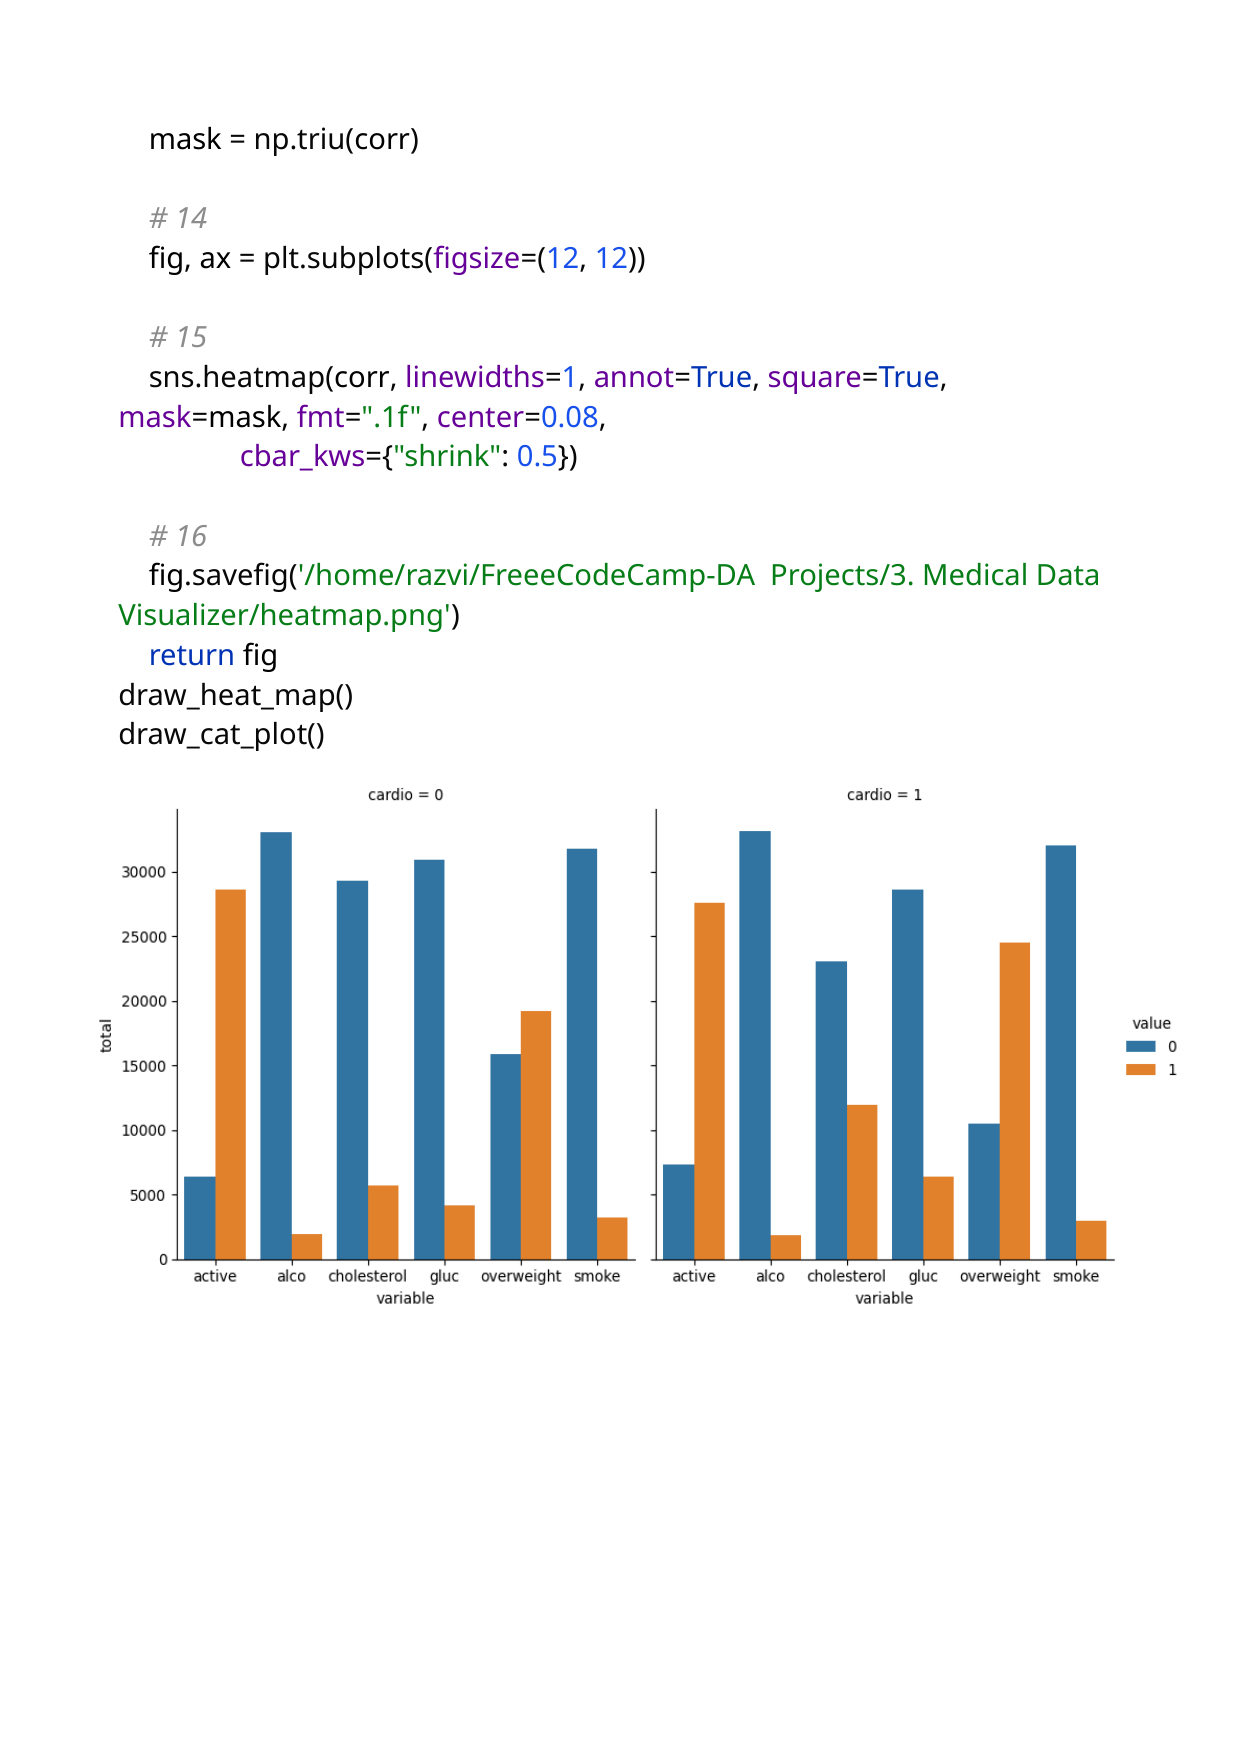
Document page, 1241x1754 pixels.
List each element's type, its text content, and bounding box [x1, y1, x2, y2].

picture [90, 777, 1189, 1318]
text mask = np.triu(corr) # 14 fig, ax = plt.subplots(figsize=(12, 12)) # 15 sns.heatmap(corr, linewidths=1, annot=True, square=True, mask=mask, fmt=".1f", center=0.08, cbar_kws={"shrink": 0.5}) # 16 fig.savefig('/home/razvi/FreeeCodeCamp-DA Projects/3. Medical Data Visualizer/heatmap.png') return fig draw_heat_map() draw_cat_plot() [118, 118, 1122, 753]
